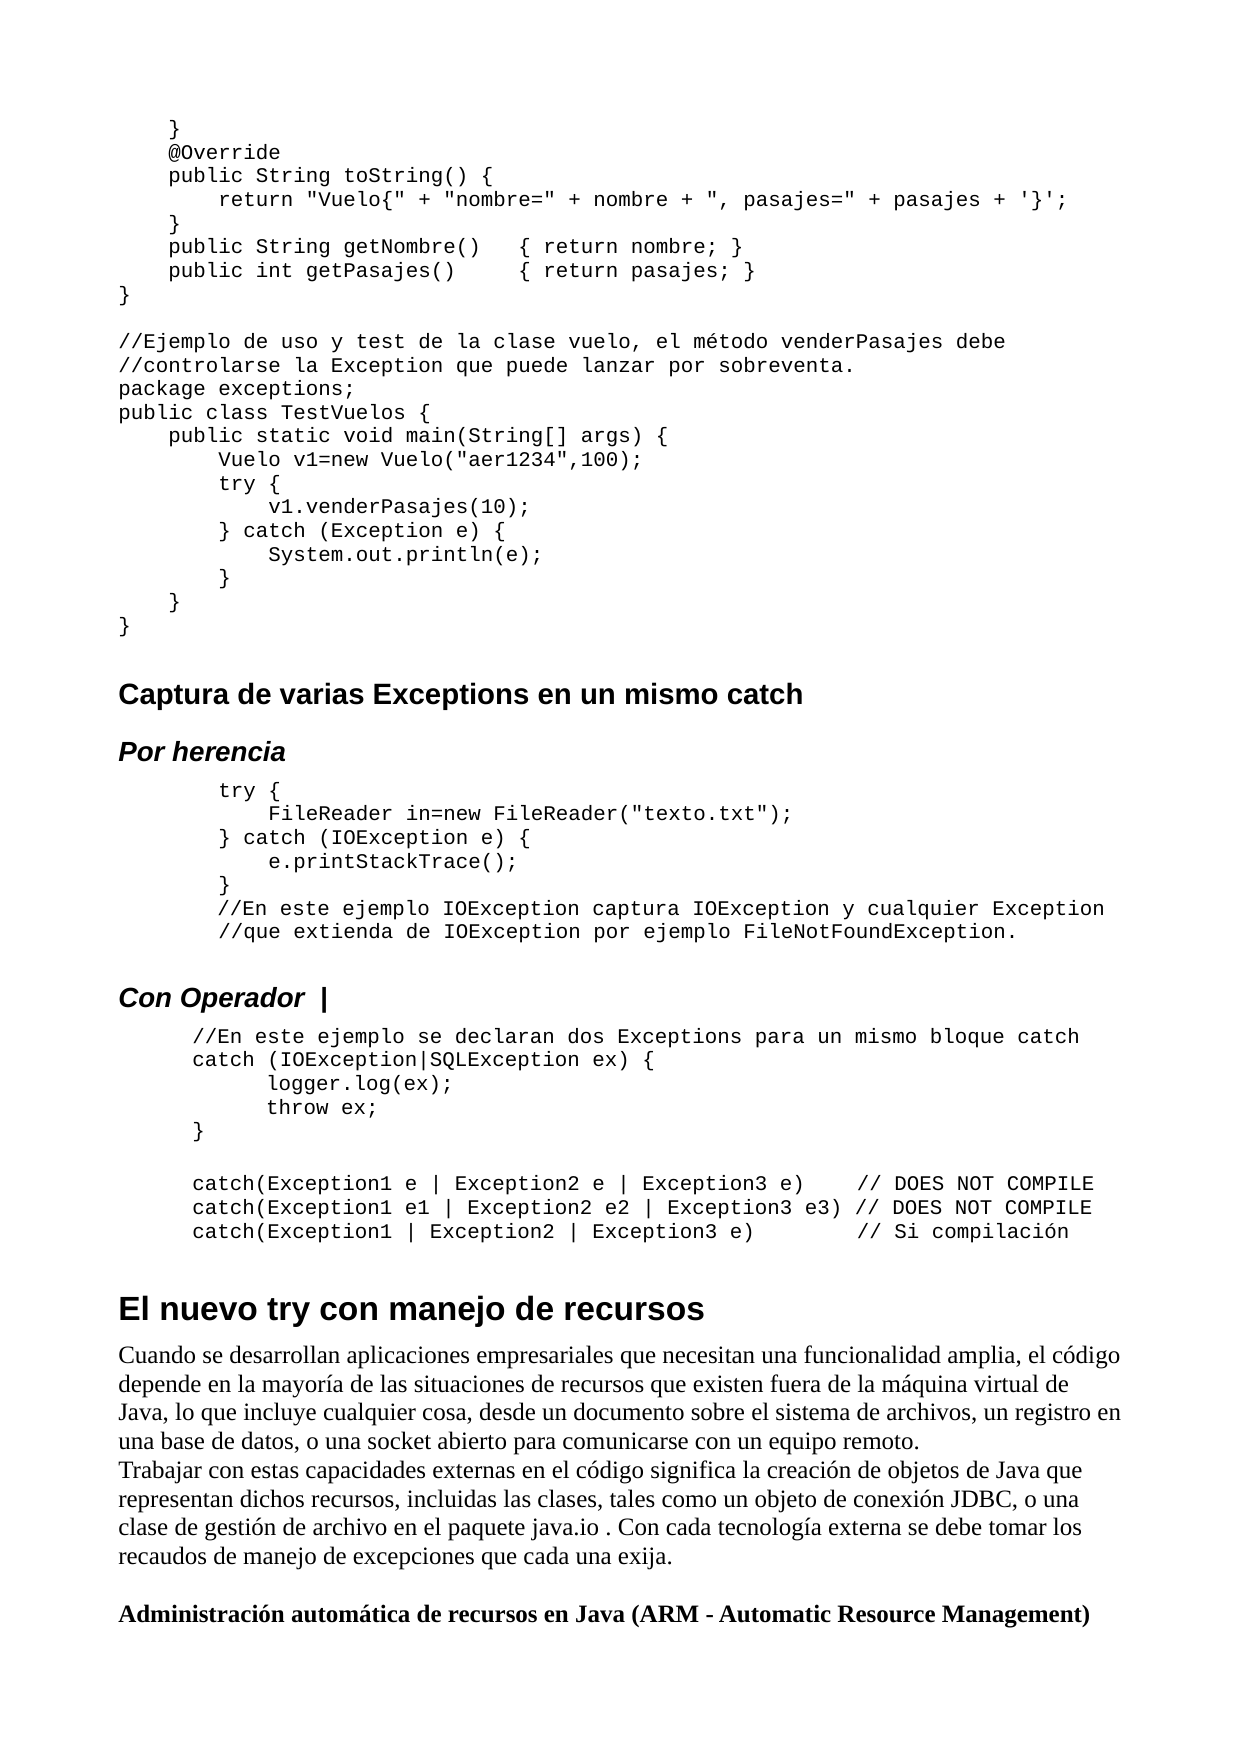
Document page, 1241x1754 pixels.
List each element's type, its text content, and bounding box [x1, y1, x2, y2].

text throw ex; [118, 1097, 1122, 1120]
text catch(Exception1 e | Exception2 e | Exception3 e) // DOES NOT COMPILE [118, 1173, 1122, 1197]
text Vuelo v1=new Vuelo("aer1234",100); [118, 449, 1122, 473]
text public String getNombre() { return nombre; } [118, 236, 1122, 260]
text try { [118, 473, 1122, 496]
text } [118, 284, 1122, 307]
text Administración automática de recursos en Java (ARM - Automatic Resource Management) [118, 1599, 1122, 1627]
text catch(Exception1 e1 | Exception2 e2 | Exception3 e3) // DOES NOT COMPILE [118, 1197, 1122, 1221]
text //En este ejemplo se declaran dos Exceptions para un mismo bloque catch [118, 1026, 1122, 1049]
text return "Vuelo{" + "nombre=" + nombre + ", pasajes=" + pasajes + '}'; [118, 189, 1122, 213]
subtitle El nuevo try con manejo de recursos [118, 1289, 1122, 1327]
text } [118, 874, 1122, 898]
text public int getPasajes() { return pasajes; } [118, 260, 1122, 284]
text clase de gestión de archivo en el paquete java.io . Con cada tecnología externa se debe tomar los recaudos de manejo de excepciones que cada una exija. [118, 1512, 1122, 1570]
text //Ejemplo de uso y test de la clase vuelo, el método venderPasajes debe [118, 331, 1122, 354]
text catch(Exception1 | Exception2 | Exception3 e) // Si compilación [118, 1221, 1122, 1244]
text //controlarse la Exception que puede lanzar por sobreventa. [118, 354, 1122, 378]
text } [118, 615, 1122, 638]
subtitle Con Operador | [118, 981, 1122, 1013]
text v1.venderPasajes(10); [118, 496, 1122, 520]
text //En este ejemplo IOException captura IOException y cualquier Exception [118, 898, 1122, 922]
text logger.log(ex); [118, 1073, 1122, 1097]
text } [118, 567, 1122, 591]
text public class TestVuelos { [118, 402, 1122, 426]
text } [118, 213, 1122, 236]
text e.printStackTrace(); [118, 851, 1122, 874]
text } [118, 118, 1122, 142]
text } catch (IOException e) { [118, 827, 1122, 851]
subtitle Captura de varias Exceptions en un mismo catch [118, 677, 1122, 710]
text } [118, 591, 1122, 615]
text System.out.println(e); [118, 544, 1122, 567]
text public String toString() { [118, 165, 1122, 189]
text package exceptions; [118, 378, 1122, 402]
text public static void main(String[] args) { [118, 426, 1122, 449]
text } catch (Exception e) { [118, 520, 1122, 544]
text catch (IOException|SQLException ex) { [118, 1049, 1122, 1073]
text Cuando se desarrollan aplicaciones empresariales que necesitan una funcionalidad amplia, el código depende en la mayoría de las situaciones de recursos que existen fuera de la máquina virtual de Java, lo que incluye cualquier cosa, desde un documento sobre el sistema de archivos, un registro en una base de datos, o una socket abierto para comunicarse con un equipo remoto. [118, 1340, 1122, 1455]
text FileReader in=new FileReader("texto.txt"); [118, 803, 1122, 827]
text Trabajar con estas capacidades externas en el código significa la creación de objetos de Java que [118, 1455, 1122, 1484]
text representan dichos recursos, incluidas las clases, tales como un objeto de conexión JDBC, o una [118, 1484, 1122, 1512]
subtitle Por herencia [118, 735, 1122, 767]
text } [118, 1120, 1122, 1144]
text try { [118, 780, 1122, 803]
text @Override [118, 142, 1122, 165]
text //que extienda de IOException por ejemplo FileNotFoundException. [118, 922, 1122, 945]
